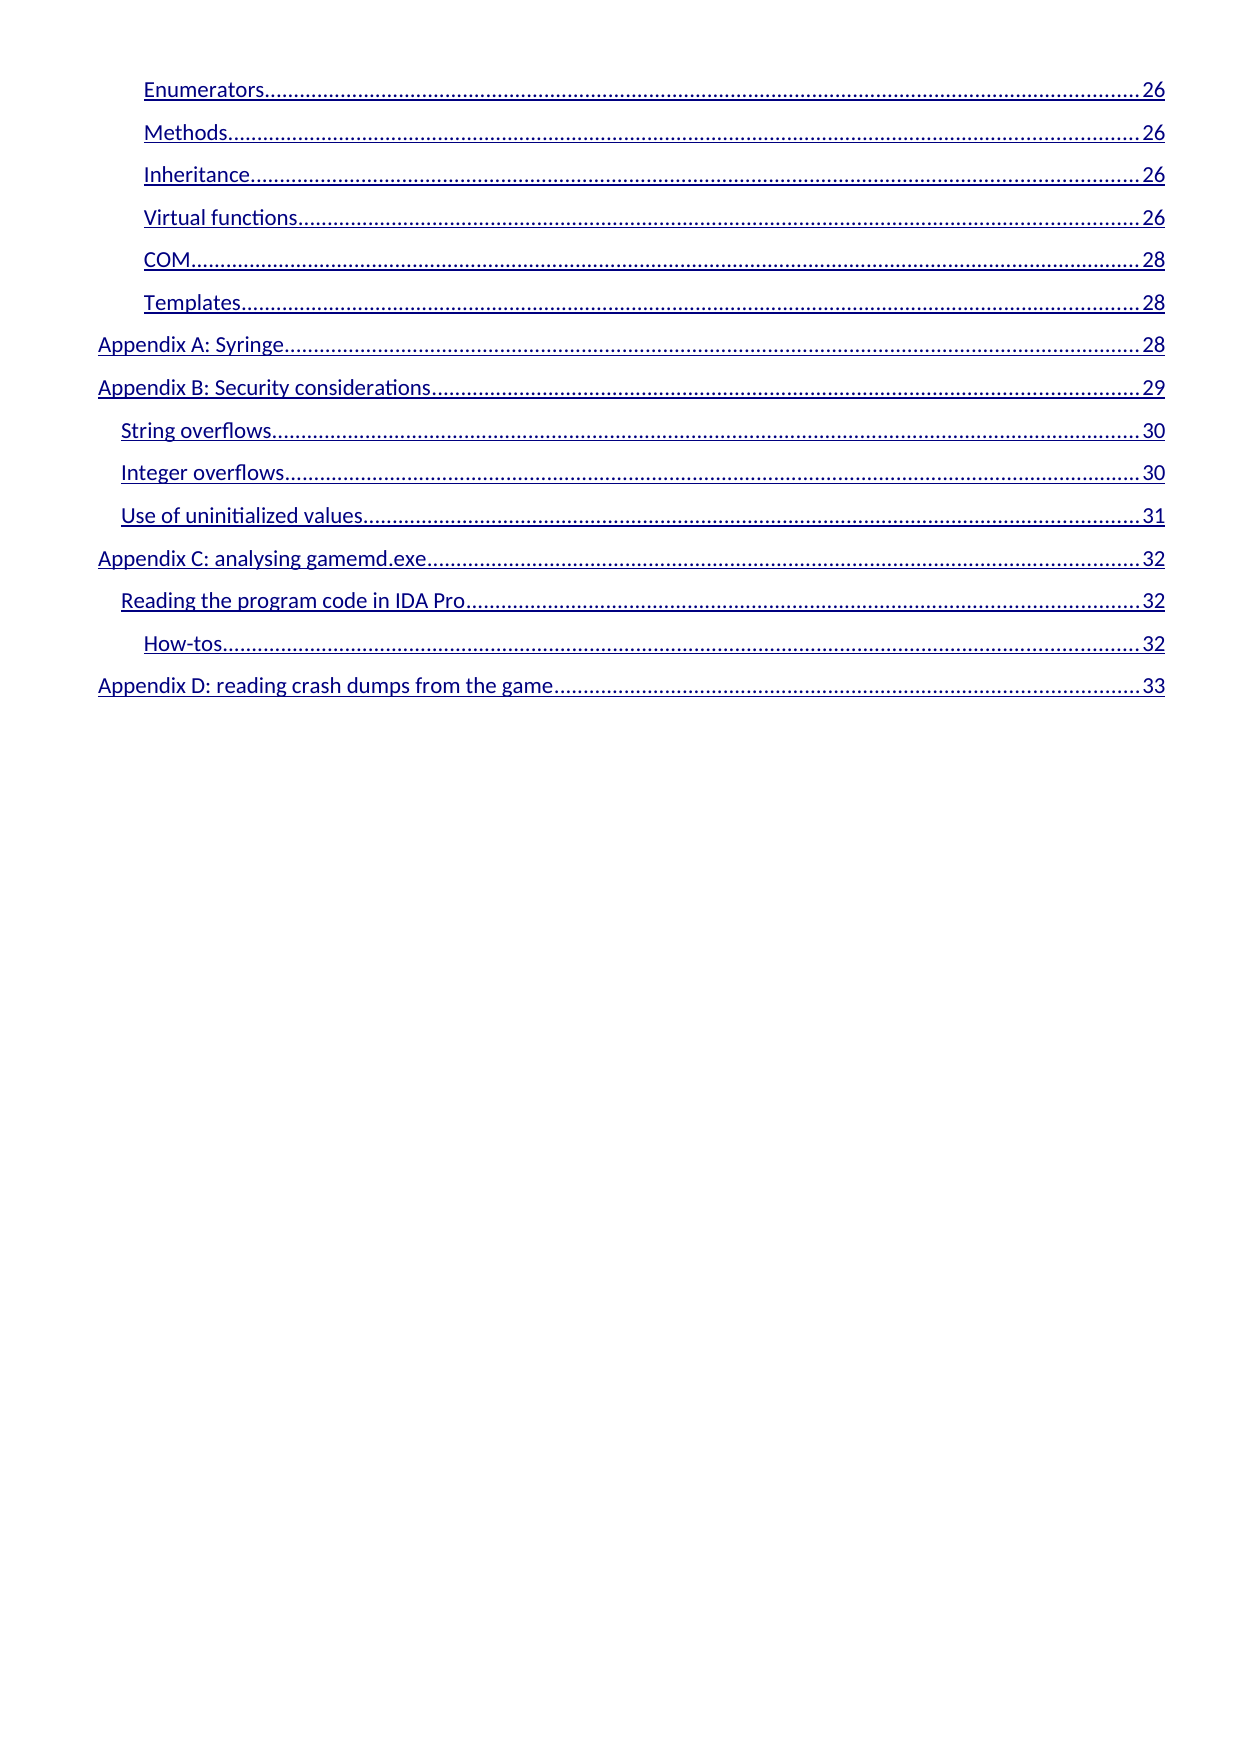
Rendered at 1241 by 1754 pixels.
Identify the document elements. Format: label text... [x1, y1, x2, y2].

text Reading the program code in IDA Pro 32 [121, 586, 1165, 610]
text Appendix C: analysing gamemd.exe 32 [98, 544, 1165, 568]
text Appendix D: reading crash dumps from the game 33 [98, 671, 1165, 696]
text Appendix B: Security considerations 29 [98, 373, 1165, 397]
text COM 28 [144, 245, 1165, 269]
text Appendix A: Syringe 28 [98, 331, 1165, 355]
text Methods 26 [144, 118, 1165, 142]
text Enumerators 26 [144, 75, 1165, 99]
text Inheritance 26 [144, 160, 1165, 184]
text String overflows 30 [121, 416, 1165, 440]
text Templates 28 [144, 288, 1165, 312]
text How-tos 32 [144, 629, 1165, 653]
text Use of uninitialized values 31 [121, 501, 1165, 525]
text Integer overflows 30 [121, 458, 1165, 483]
text Virtual functions 26 [144, 203, 1165, 227]
